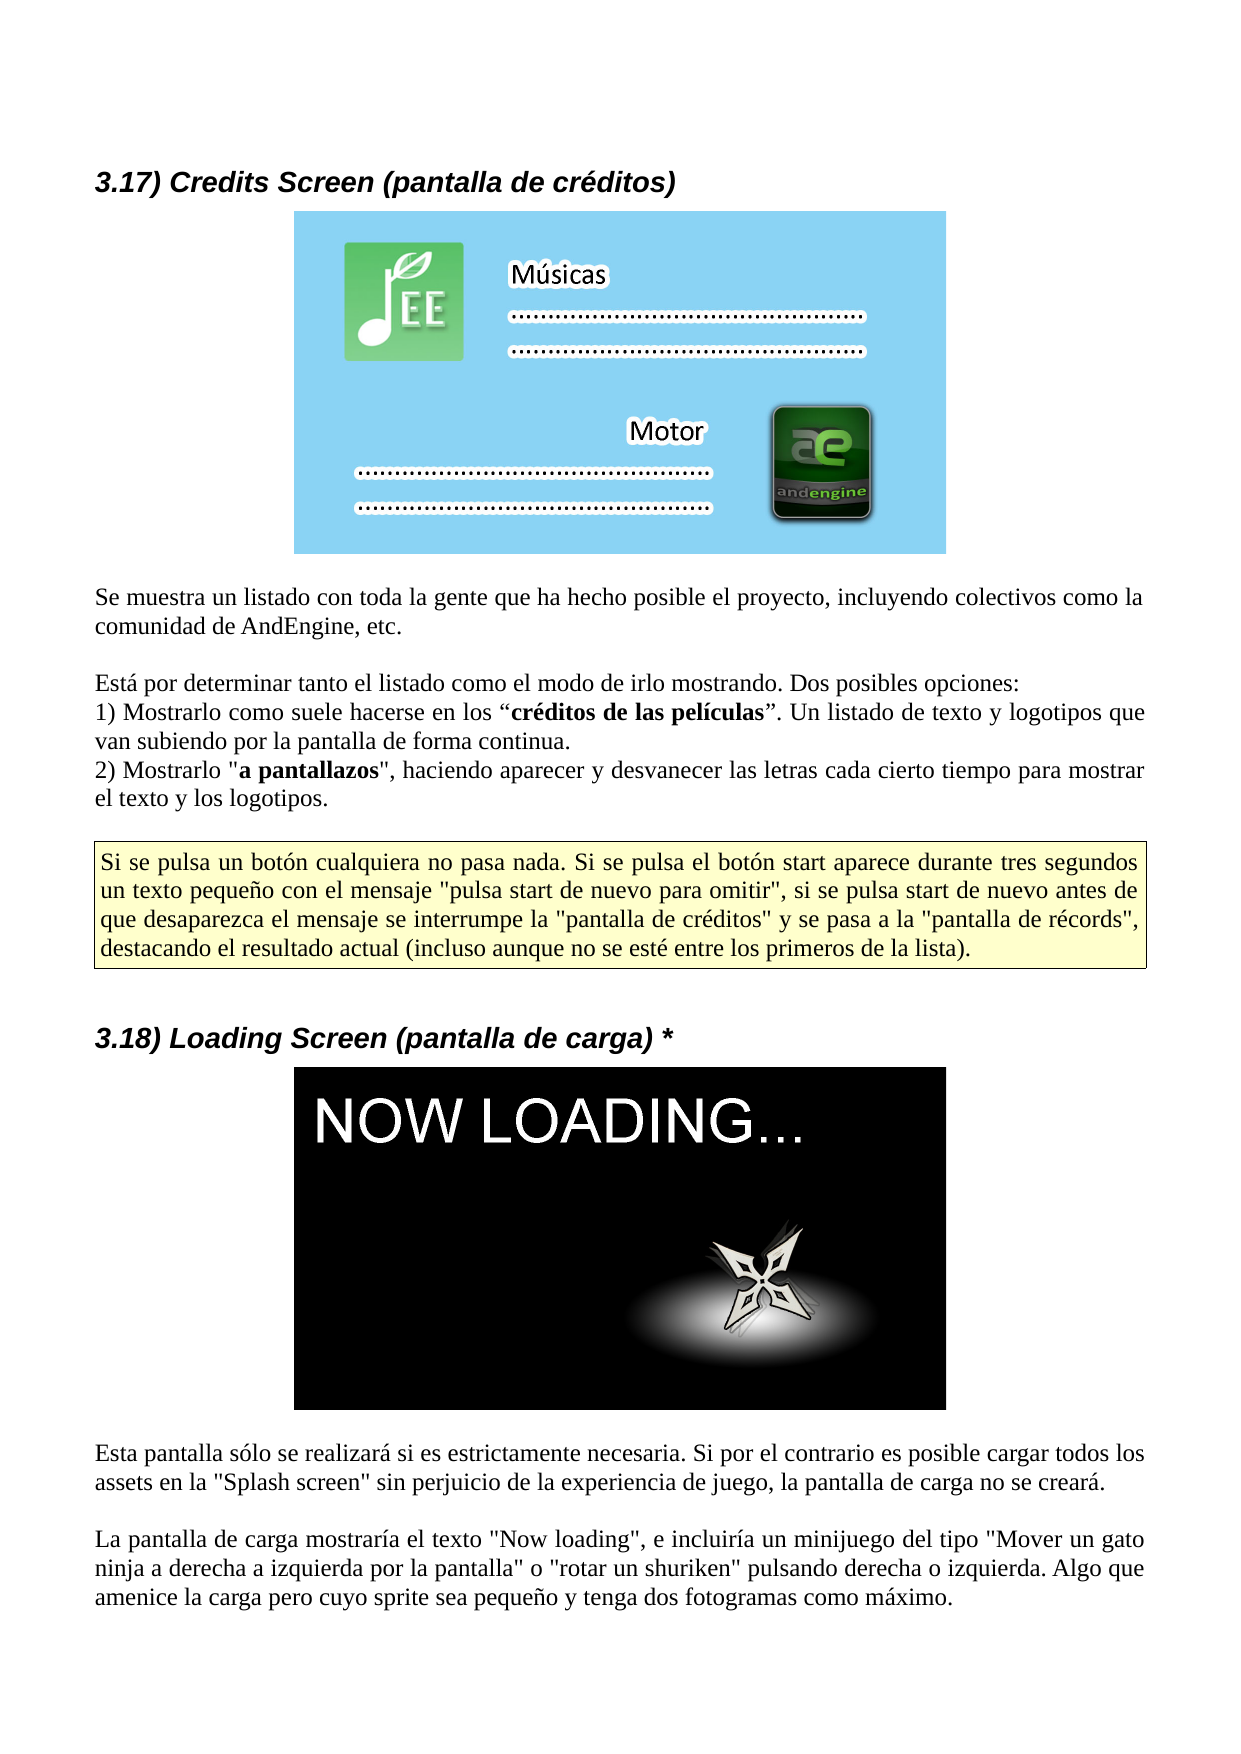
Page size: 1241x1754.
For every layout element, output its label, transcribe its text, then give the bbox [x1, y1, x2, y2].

subtitle 3.17) Credits Screen (pantalla de créditos) [94, 166, 1146, 199]
picture [294, 211, 947, 554]
text 1) Mostrarlo como suele hacerse en los “créditos de las películas”. Un listado de texto y logotipos que van subiendo por la pantalla de forma continua. [94, 697, 1146, 755]
text Está por determinar tanto el listado como el modo de irlo mostrando. Dos posibles opciones: [94, 668, 1146, 697]
subtitle 3.18) Loading Screen (pantalla de carga) * [94, 1021, 1146, 1055]
text Esta pantalla sólo se realizará si es estrictamente necesaria. Si por el contrario es posible cargar todos los assets en la "Splash screen" sin perjuicio de la experiencia de juego, la pantalla de carga no se creará. [94, 1438, 1146, 1496]
text 2) Mostrarlo "a pantallazos", haciendo aparecer y desvanecer las letras cada cierto tiempo para mostrar el texto y los logotipos. [94, 755, 1146, 812]
text La pantalla de carga mostraría el texto "Now loading", e incluiría un minijuego del tipo "Mover un gato ninja a derecha a izquierda por la pantalla" o "rotar un shuriken" pulsando derecha o izquierda. Algo que amenice la carga pero cuyo sprite sea pequeño y tenga dos fotogramas como máximo. [94, 1524, 1146, 1611]
table_header Si se pulsa un botón cualquiera no pasa nada. Si se pulsa el botón start aparece durante tres segundos un texto pequeño con el mensaje "pulsa start de nuevo para omitir", si se pulsa start de nuevo antes de que desaparezca el mensaje se interrumpe la "pantalla de créditos" y se pasa a la "pantalla de récords", destacando el resultado actual (incluso aunque no se esté entre los primeros de la lista). [95, 842, 1146, 968]
picture [294, 1067, 947, 1410]
text Se muestra un listado con toda la gente que ha hecho posible el proyecto, incluyendo colectivos como la comunidad de AndEngine, etc. [94, 582, 1146, 640]
